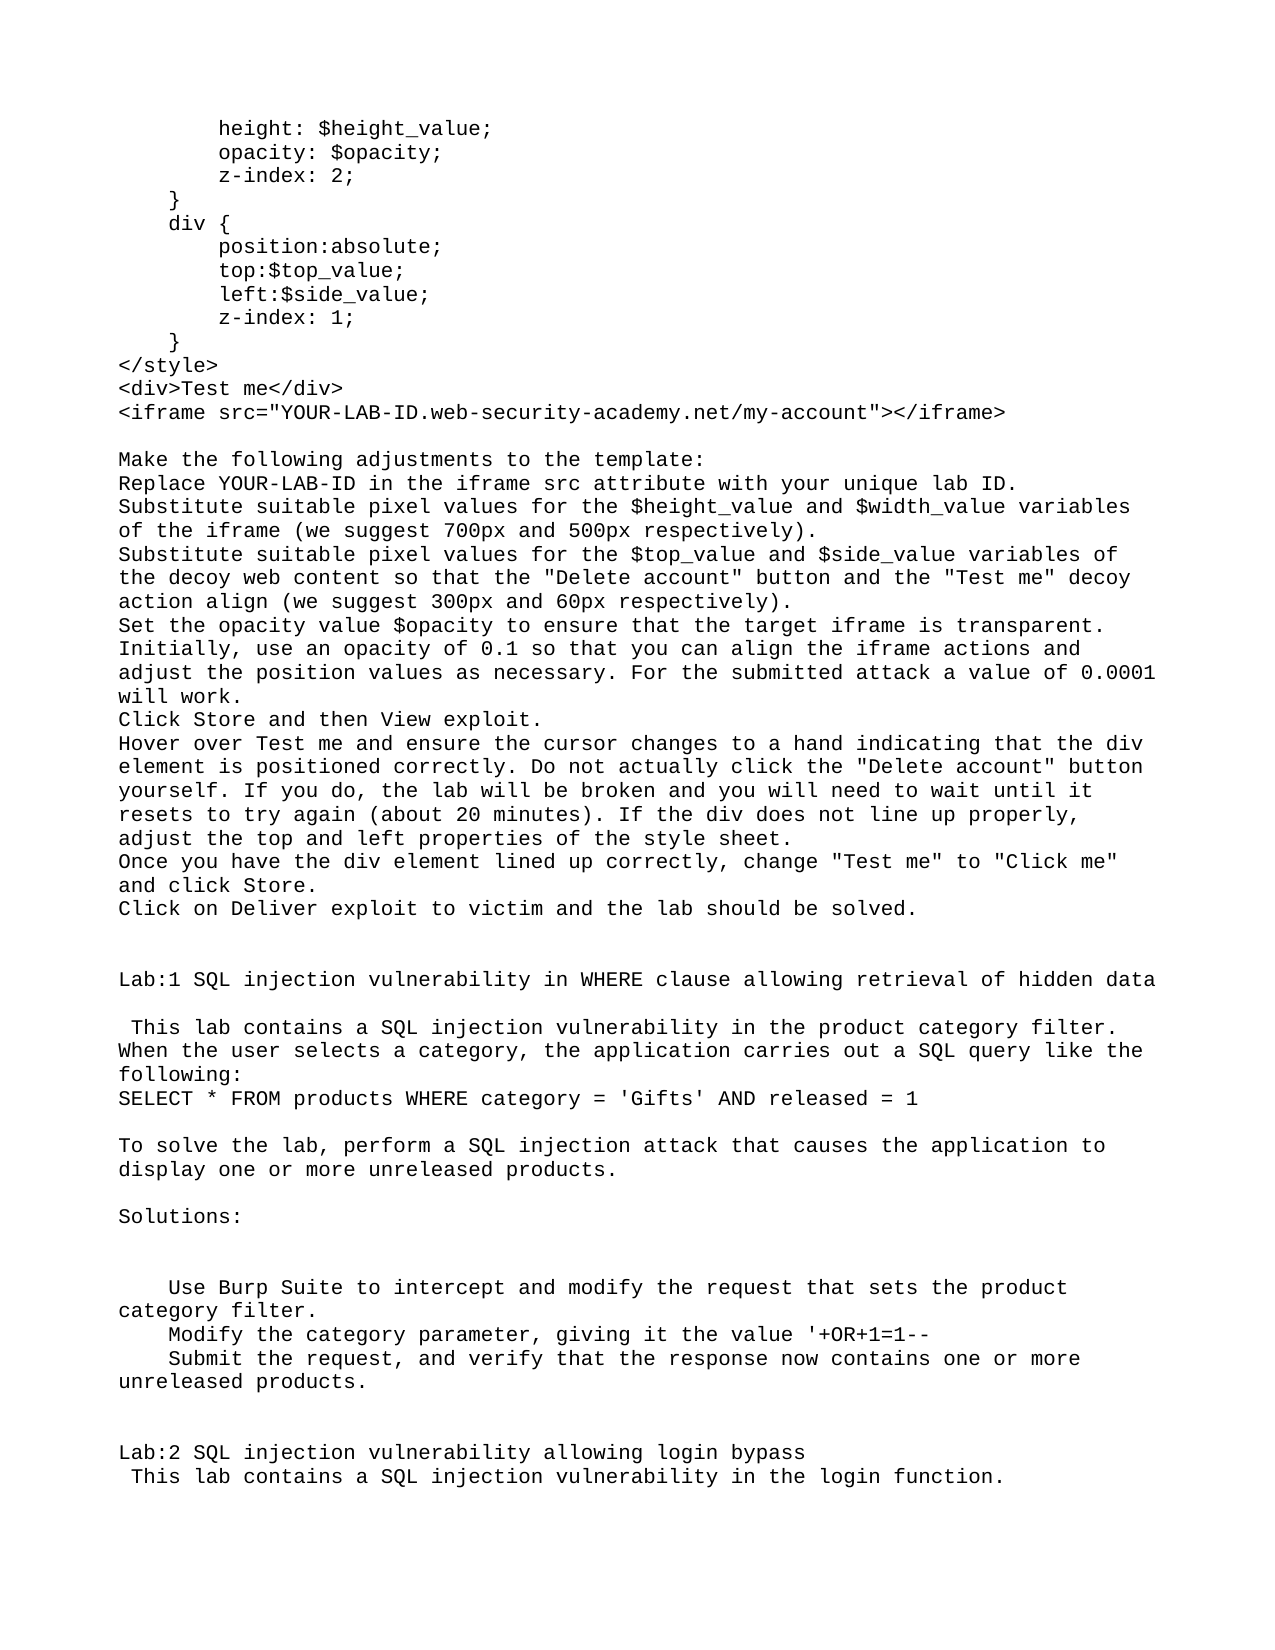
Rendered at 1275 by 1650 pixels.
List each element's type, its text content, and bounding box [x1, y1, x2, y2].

text </style> [118, 354, 1157, 378]
text This lab contains a SQL injection vulnerability in the login function. [118, 1466, 1157, 1489]
text Set the opacity value $opacity to ensure that the target iframe is transparent. Initially, use an opacity of 0.1 so that you can align the iframe actions and adjust the position values as necessary. For the submitted attack a value of 0.0001 will work. [118, 615, 1157, 709]
text Click on Deliver exploit to victim and the lab should be solved. [118, 898, 1157, 922]
text Click Store and then View exploit. [118, 709, 1157, 733]
text div { [118, 213, 1157, 236]
text Make the following adjustments to the template: [118, 449, 1157, 473]
text height: $height_value; [118, 118, 1157, 142]
text Substitute suitable pixel values for the $height_value and $width_value variables of the iframe (we suggest 700px and 500px respectively). [118, 496, 1157, 544]
text Hover over Test me and ensure the cursor changes to a hand indicating that the div element is positioned correctly. Do not actually click the "Delete account" button yourself. If you do, the lab will be broken and you will need to wait until it resets to try again (about 20 minutes). If the div does not line up properly, adjust the top and left properties of the style sheet. [118, 733, 1157, 851]
text Solutions: [118, 1206, 1157, 1229]
text opacity: $opacity; [118, 142, 1157, 165]
text Substitute suitable pixel values for the $top_value and $side_value variables of the decoy web content so that the "Delete account" button and the "Test me" decoy action align (we suggest 300px and 60px respectively). [118, 544, 1157, 615]
text SELECT * FROM products WHERE category = 'Gifts' AND released = 1 [118, 1088, 1157, 1111]
text To solve the lab, perform a SQL injection attack that causes the application to display one or more unreleased products. [118, 1135, 1157, 1182]
text <div>Test me</div> [118, 378, 1157, 402]
text Once you have the div element lined up correctly, change "Test me" to "Click me" and click Store. [118, 851, 1157, 898]
text Lab:2 SQL injection vulnerability allowing login bypass [118, 1442, 1157, 1466]
text Use Burp Suite to intercept and modify the request that sets the product category filter. [118, 1277, 1157, 1324]
text Replace YOUR-LAB-ID in the iframe src attribute with your unique lab ID. [118, 473, 1157, 496]
text <iframe src="YOUR-LAB-ID.web-security-academy.net/my-account"></iframe> [118, 402, 1157, 426]
text Submit the request, and verify that the response now contains one or more unreleased products. [118, 1348, 1157, 1395]
text z-index: 1; [118, 307, 1157, 331]
text position:absolute; [118, 236, 1157, 260]
text Lab:1 SQL injection vulnerability in WHERE clause allowing retrieval of hidden data [118, 969, 1157, 993]
text } [118, 189, 1157, 213]
text z-index: 2; [118, 165, 1157, 189]
text Modify the category parameter, giving it the value '+OR+1=1-- [118, 1324, 1157, 1348]
text This lab contains a SQL injection vulnerability in the product category filter. When the user selects a category, the application carries out a SQL query like the following: [118, 1017, 1157, 1088]
text } [118, 331, 1157, 354]
text top:$top_value; [118, 260, 1157, 284]
text left:$side_value; [118, 284, 1157, 307]
